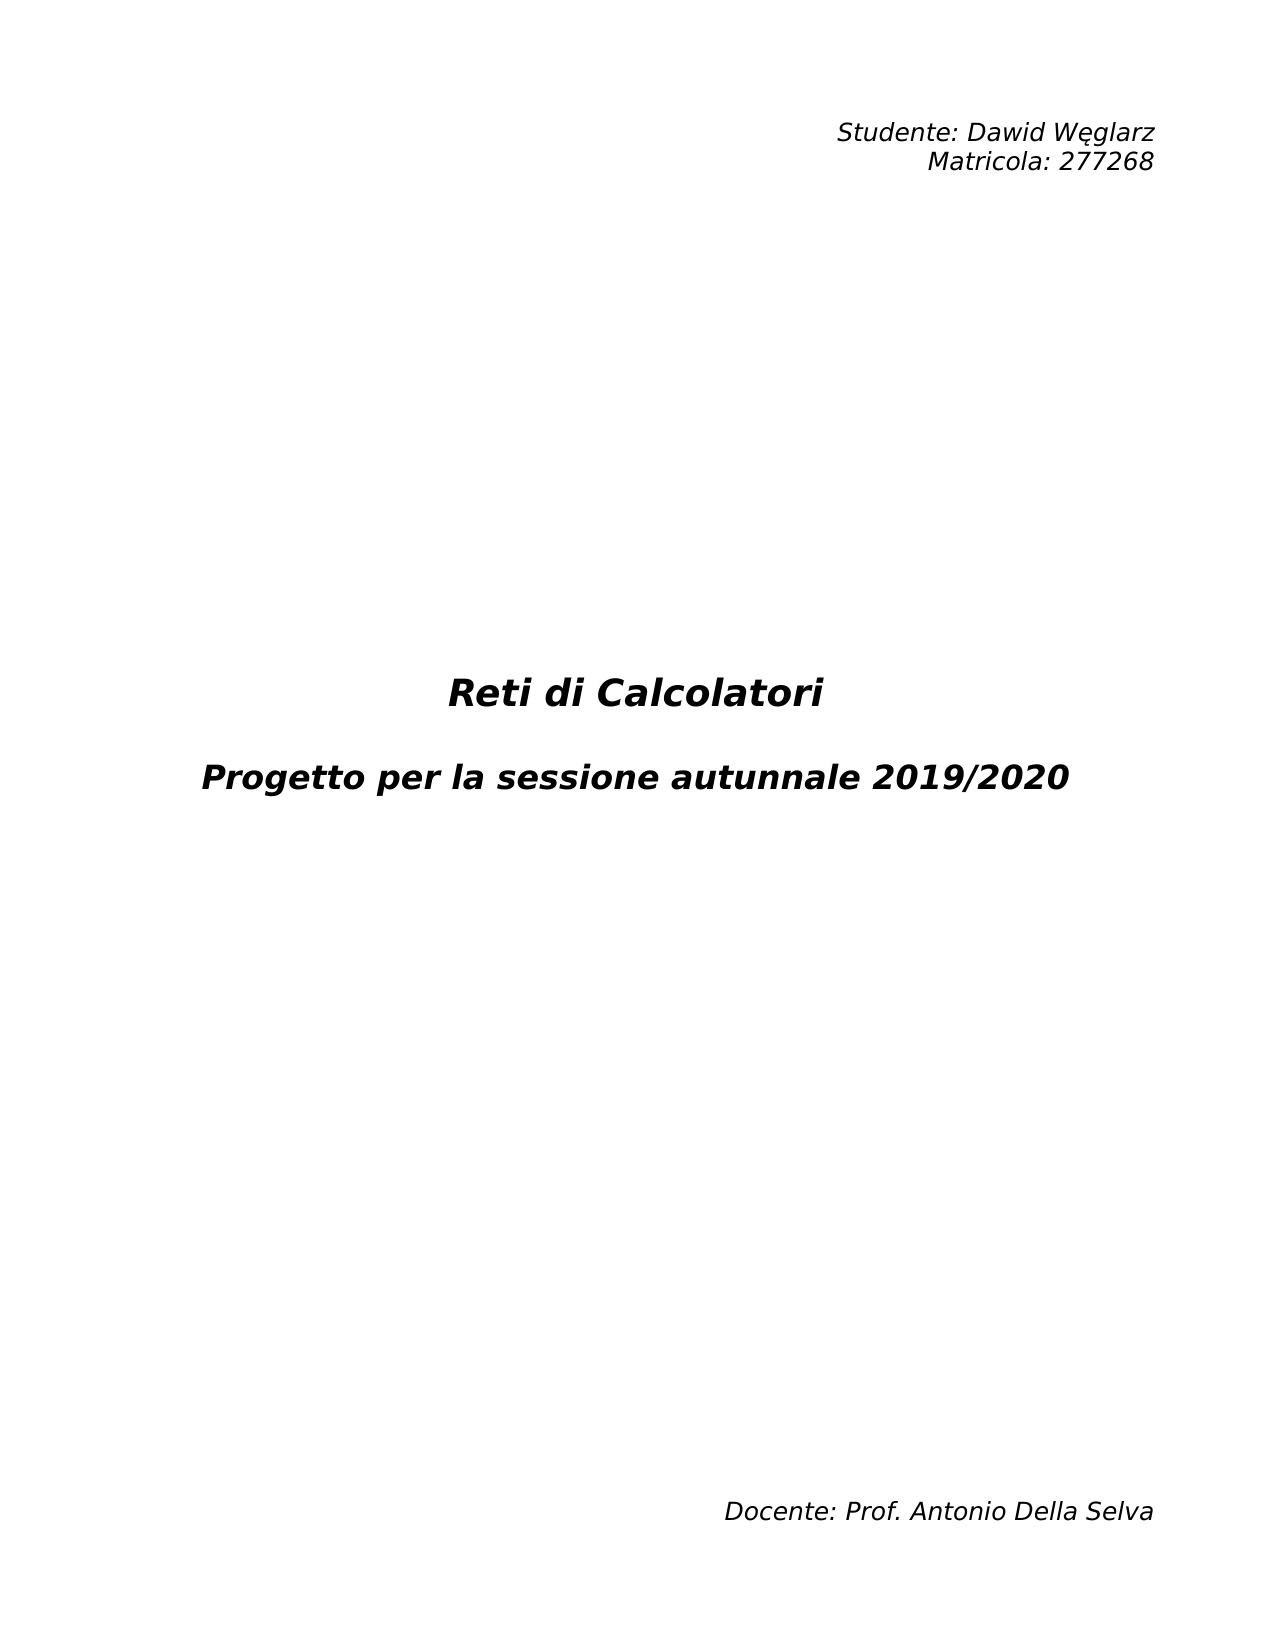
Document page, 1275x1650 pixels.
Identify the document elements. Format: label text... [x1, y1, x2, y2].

text Progetto per la sessione autunnale 2019/2020 [118, 758, 1157, 797]
text Matricola: 277268 [118, 147, 1157, 176]
text Reti di Calcolatori [118, 671, 1157, 715]
text Docente: Prof. Antonio Della Selva [118, 1497, 1157, 1526]
text Studente: Dawid Węglarz [118, 118, 1157, 147]
